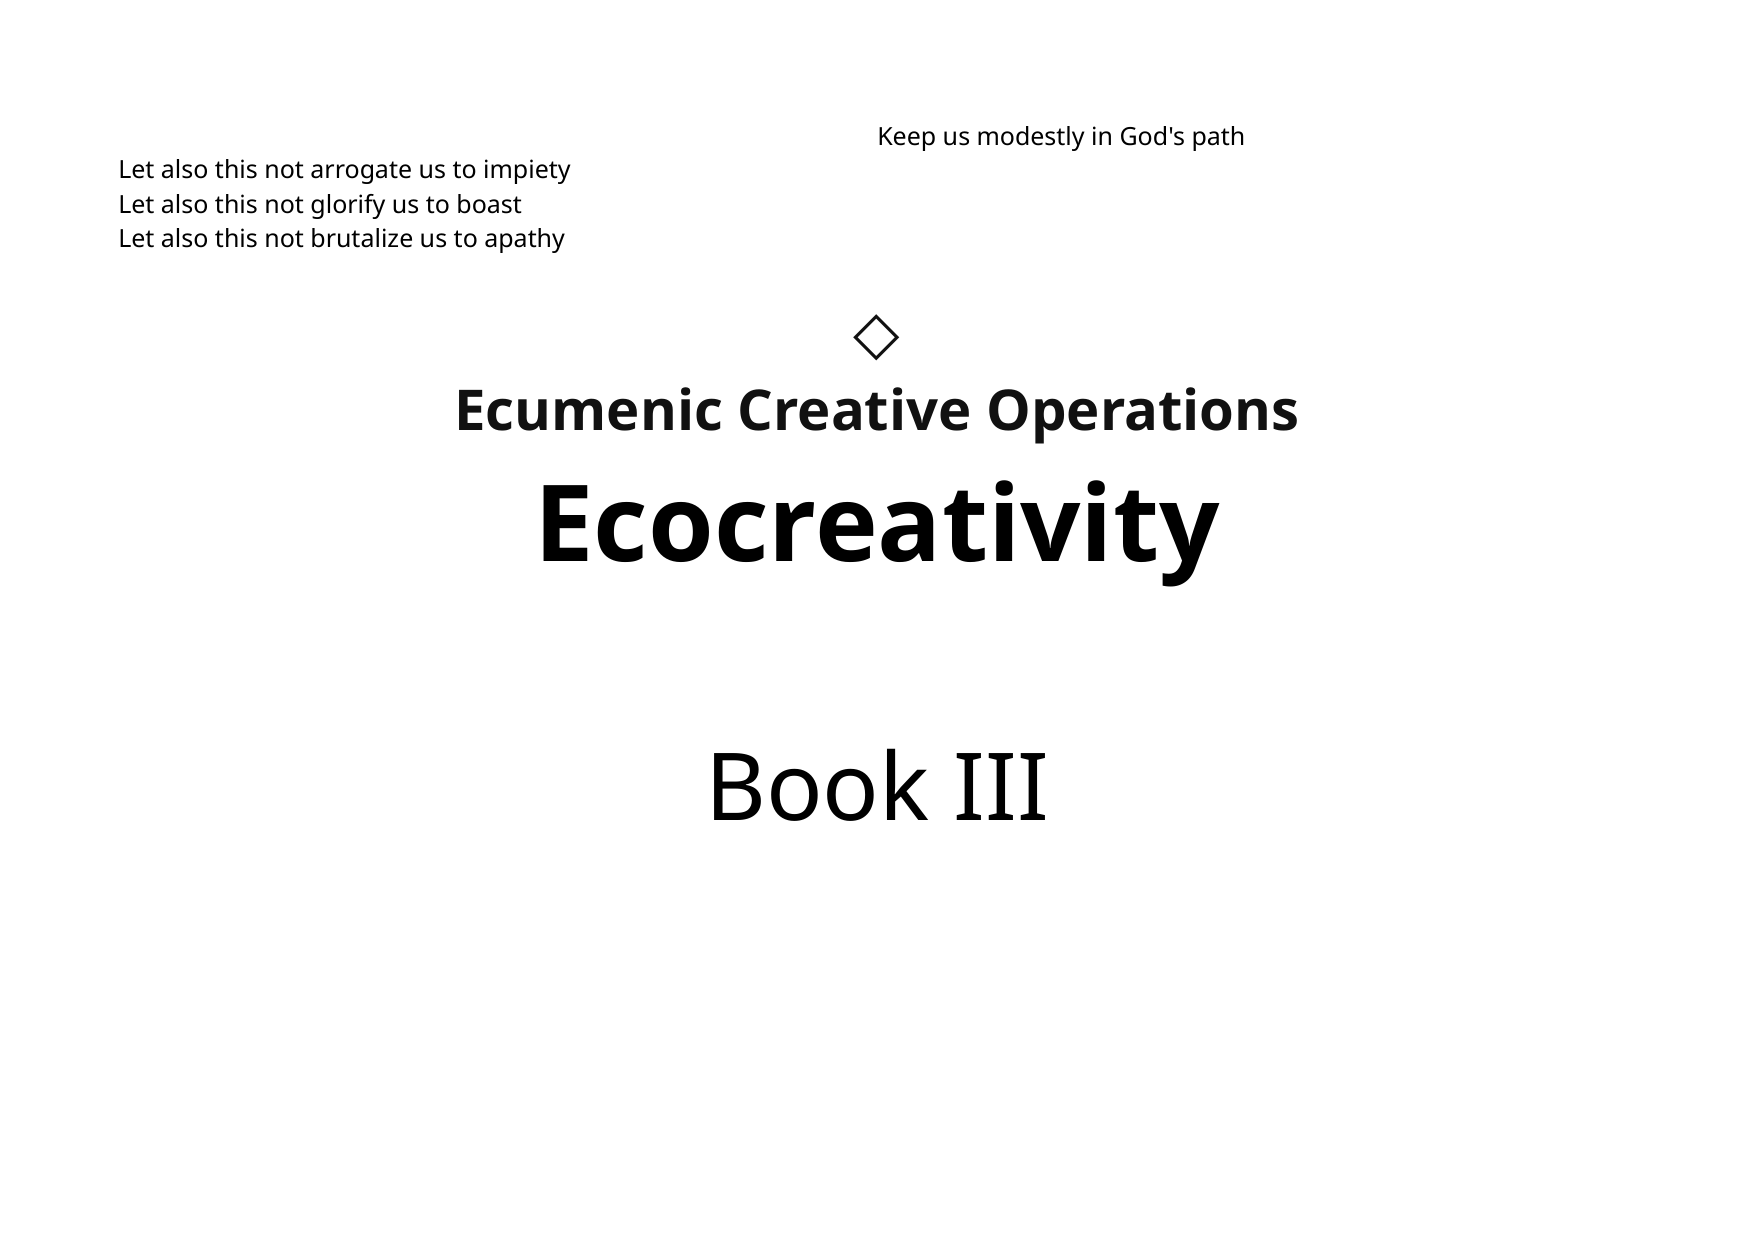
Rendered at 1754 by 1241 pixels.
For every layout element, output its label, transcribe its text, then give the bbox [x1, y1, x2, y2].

text ◇ [118, 288, 1636, 371]
text Ecocreativity [118, 447, 1636, 592]
text Let also this not glorify us to boast [118, 186, 877, 220]
text Keep us modestly in God's path [877, 118, 1636, 152]
text Let also this not brutalize us to apathy [118, 220, 877, 254]
text Ecumenic Creative Operations [118, 371, 1636, 447]
text Let also this not arrogate us to impiety [118, 152, 877, 186]
text Book III [118, 720, 1636, 847]
